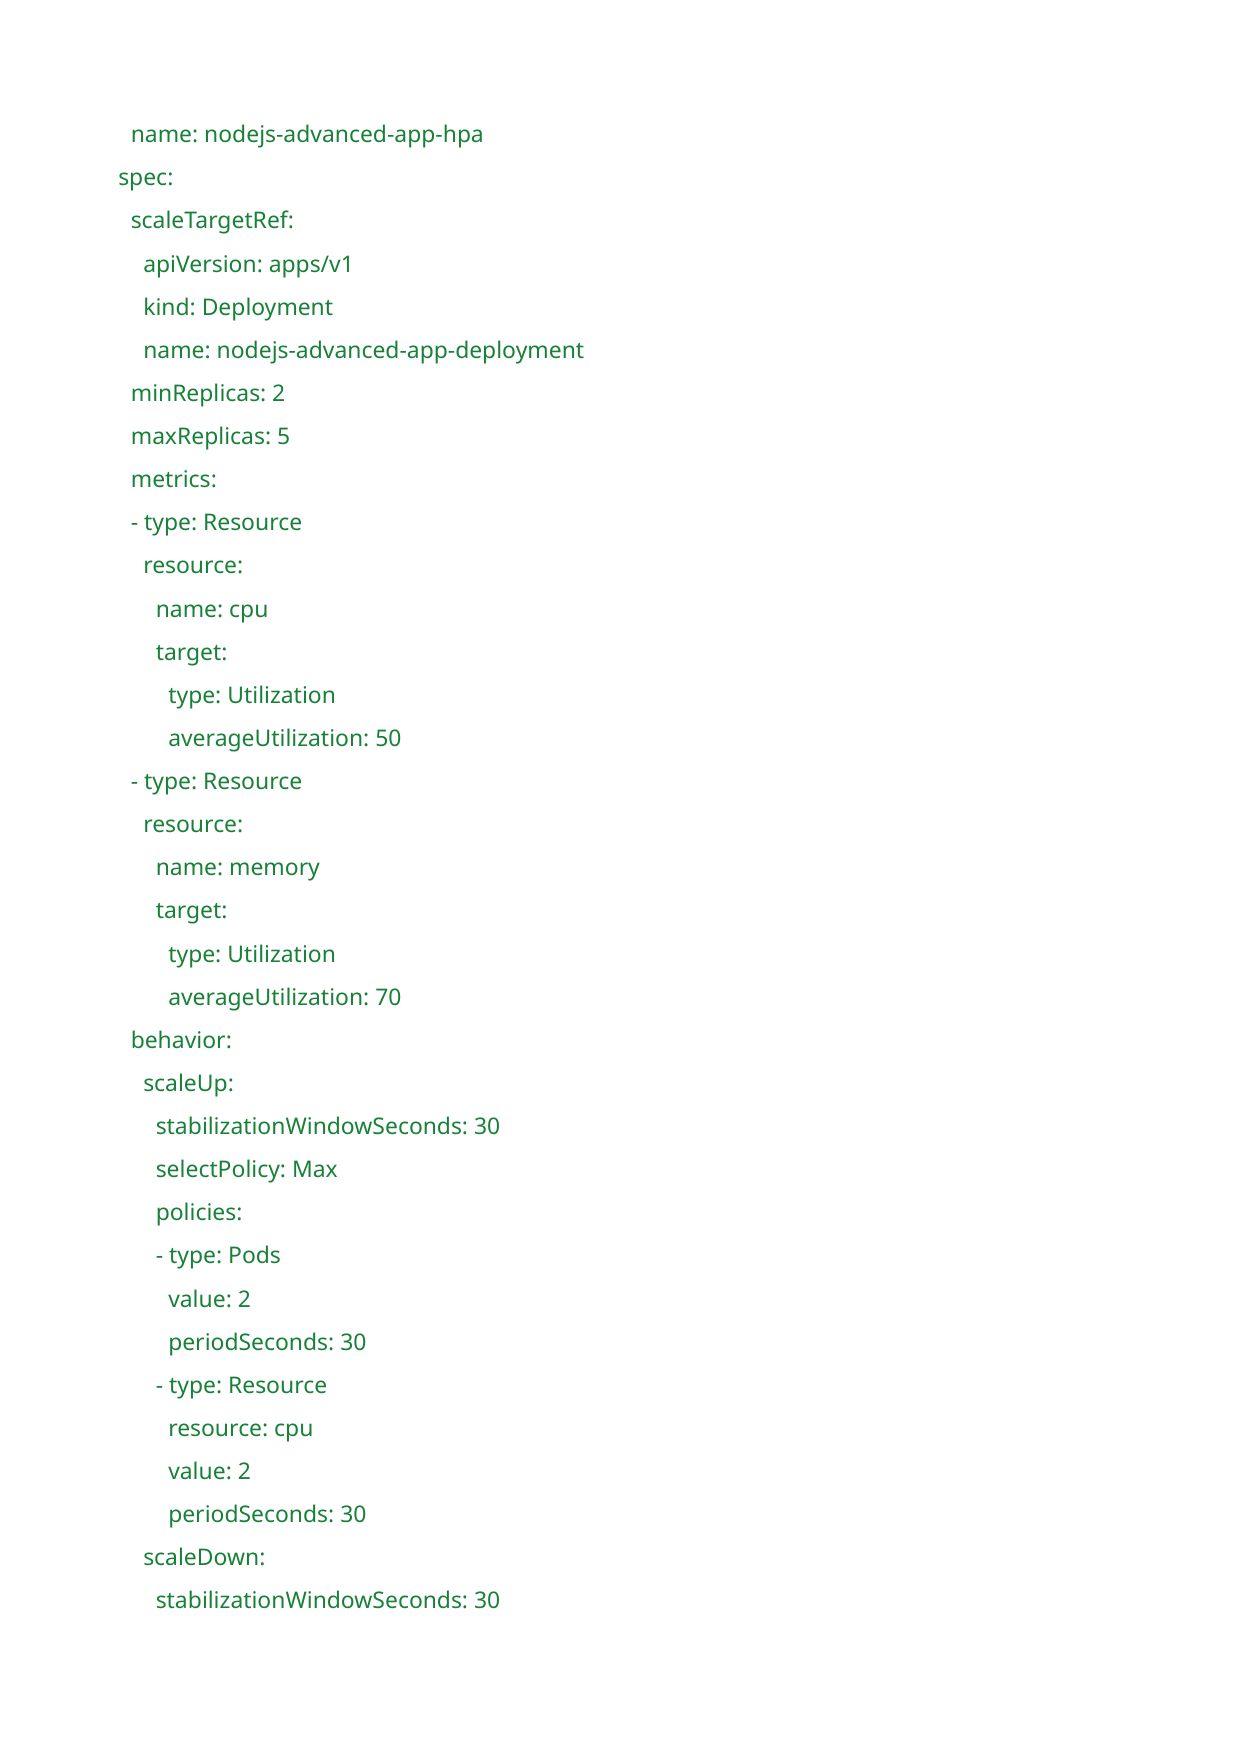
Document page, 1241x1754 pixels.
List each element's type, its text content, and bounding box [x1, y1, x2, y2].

text target: [118, 894, 1122, 926]
text apiVersion: apps/v1 [118, 247, 1122, 279]
text target: [118, 636, 1122, 667]
text spec: [118, 161, 1122, 192]
text - type: Resource [118, 1369, 1122, 1400]
text averageUtilization: 50 [118, 722, 1122, 753]
text periodSeconds: 30 [118, 1326, 1122, 1357]
text scaleTargetRef: [118, 204, 1122, 236]
text - type: Resource [118, 765, 1122, 796]
text - type: Resource [118, 506, 1122, 537]
text averageUtilization: 70 [118, 981, 1122, 1012]
text policies: [118, 1196, 1122, 1227]
text type: Utilization [118, 679, 1122, 710]
text selectPolicy: Max [118, 1153, 1122, 1184]
text resource: [118, 808, 1122, 839]
text name: nodejs-advanced-app-deployment [118, 334, 1122, 365]
text kind: Deployment [118, 291, 1122, 322]
text stabilizationWindowSeconds: 30 [118, 1110, 1122, 1141]
text periodSeconds: 30 [118, 1498, 1122, 1529]
text scaleUp: [118, 1067, 1122, 1098]
text value: 2 [118, 1282, 1122, 1314]
text maxReplicas: 5 [118, 420, 1122, 451]
text name: cpu [118, 592, 1122, 624]
text resource: cpu [118, 1412, 1122, 1443]
text behavior: [118, 1024, 1122, 1055]
text scaleDown: [118, 1541, 1122, 1572]
text metrics: [118, 463, 1122, 494]
text minReplicas: 2 [118, 377, 1122, 408]
text - type: Pods [118, 1239, 1122, 1271]
text type: Utilization [118, 937, 1122, 969]
text name: nodejs-advanced-app-hpa [118, 118, 1122, 149]
text stabilizationWindowSeconds: 30 [118, 1584, 1122, 1616]
text resource: [118, 549, 1122, 581]
text value: 2 [118, 1455, 1122, 1486]
text name: memory [118, 851, 1122, 882]
